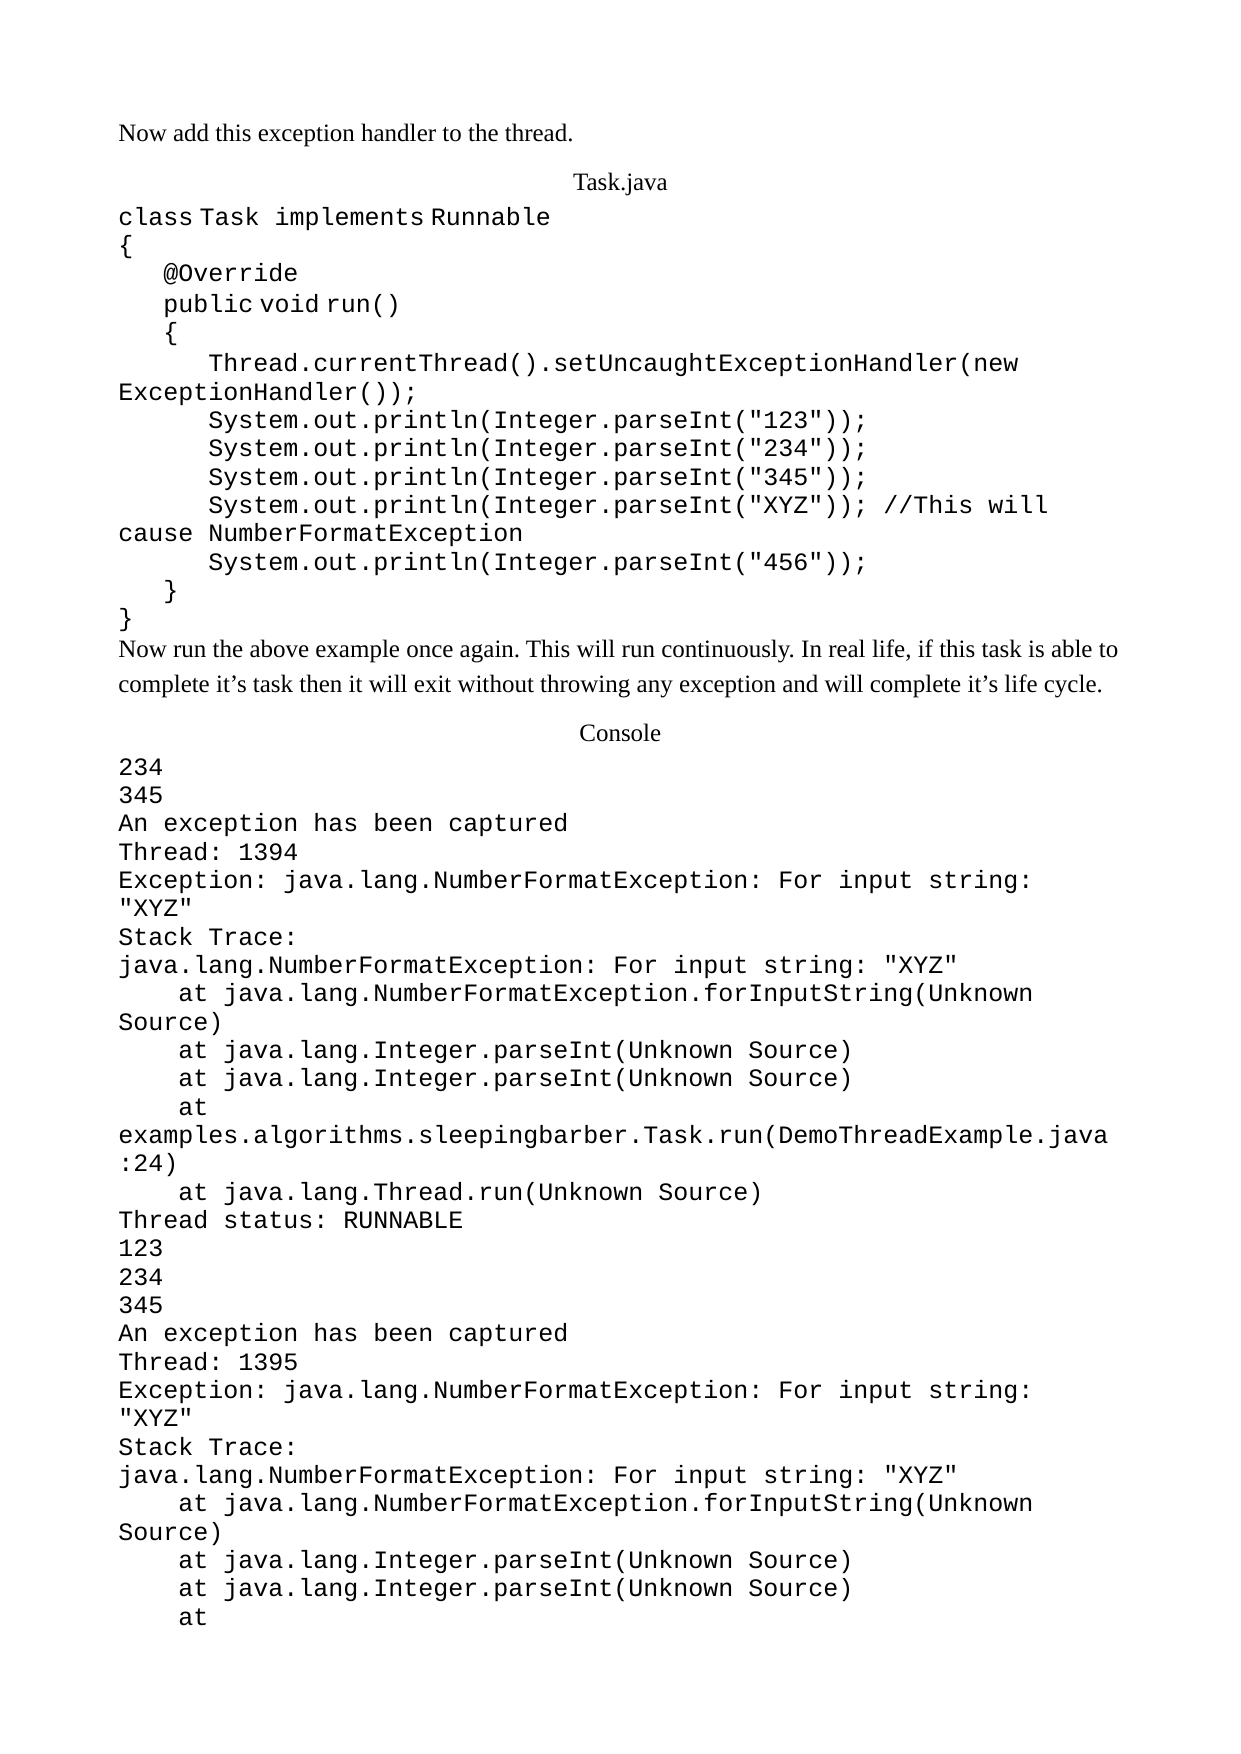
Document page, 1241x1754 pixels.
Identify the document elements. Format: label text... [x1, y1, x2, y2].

table_header class Task implements Runnable { @Override public void run() { Thread.currentThread().setUncaughtExceptionHandler(new ExceptionHandler()); System.out.println(Integer.parseInt("123")); System.out.println(Integer.parseInt("234")); System.out.println(Integer.parseInt("345")); System.out.println(Integer.parseInt("XYZ")); //This will cause NumberFormatException System.out.println(Integer.parseInt("456")); } } [118, 202, 1122, 634]
text Task.java [118, 167, 1122, 196]
text Now add this exception handler to the thread. [118, 118, 1122, 147]
text Console [118, 718, 1122, 746]
table_header 123 234 345 An exception has been captured Thread: 1394 Exception: java.lang.NumberFormatException: For input string: "XYZ" Stack Trace: java.lang.NumberFormatException: For input string: "XYZ" at java.lang.NumberFormatException.forInputString(Unknown Source) at java.lang.Integer.parseInt(Unknown Source) at java.lang.Integer.parseInt(Unknown Source) at examples.algorithms.sleepingbarber.Task.run(DemoThreadExample.java:24) at java.lang.Thread.run(Unknown Source) Thread status: RUNNABLE 123 234 345 An exception has been captured Thread: 1395 Exception: java.lang.NumberFormatException: For input string: "XYZ" Stack Trace: java.lang.NumberFormatException: For input string: "XYZ" at java.lang.NumberFormatException.forInputString(Unknown Source) at java.lang.Integer.parseInt(Unknown Source) at java.lang.Integer.parseInt(Unknown Source) at [118, 752, 1122, 1632]
text Now run the above example once again. This will run continuously. In real life, if this task is able to complete it’s task then it will exit without throwing any exception and will complete it’s life cycle. [118, 634, 1122, 697]
